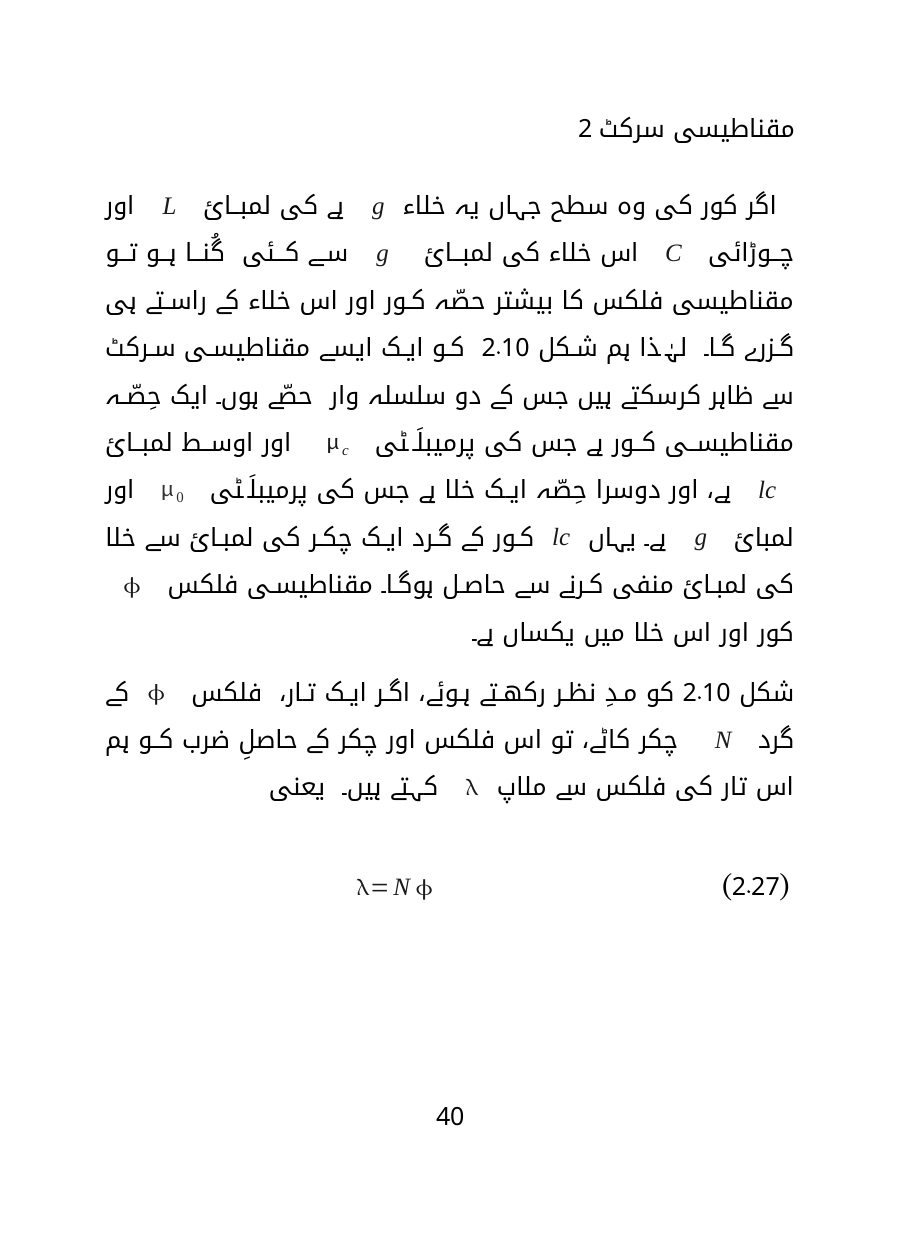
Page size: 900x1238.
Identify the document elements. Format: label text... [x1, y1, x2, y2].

list شکل 2.10 کو مدِ نظر رکھتے ہوئے، اگر ایک تار، فلکس کے گرد چکر کاٹے، تو اس فلکس اور چکر کے حاصلِ ضرب کو ہم اس تار کی فلکس سے ملاپ کہتے ہیں۔ یعنی [105, 669, 794, 811]
list اگر کور کی وہ سطح جہاں یہ خلاء ہے کی لمبائ اور چوڑائی اس خلاء کی لمبائ سے کئی گُنا ہو تو مقناطیسی فلکس کا بیشتر حصّہ کور اور اس خلاء کے راستے ہی گزرے گا۔ لہٰذا ہم شکل 2.10 کو ایک ایسے مقناطیسی سرکٹ سے ظاہر کرسکتے ہیں جس کے دو سلسلہ وار حصّے ہوں۔ ایک حِصّہ مقناطیسی کور ہے جس کی پرمیبلَٹی اور اوسط لمبائ ہے، اور دوسرا حِصّہ ایک خلا ہے جس کی پرمیبلَٹی اور لمبائ ہے۔ یہاںکور کے گرد ایک چکر کی لمبائ سے خلا کی لمبائ منفی کرنے سے حاصل ہوگا۔ مقناطیسی فلکس کور اور اس خلا میں یکساں ہے۔ [105, 182, 794, 656]
table_header (2.27) [693, 858, 795, 929]
table_header [105, 858, 692, 929]
